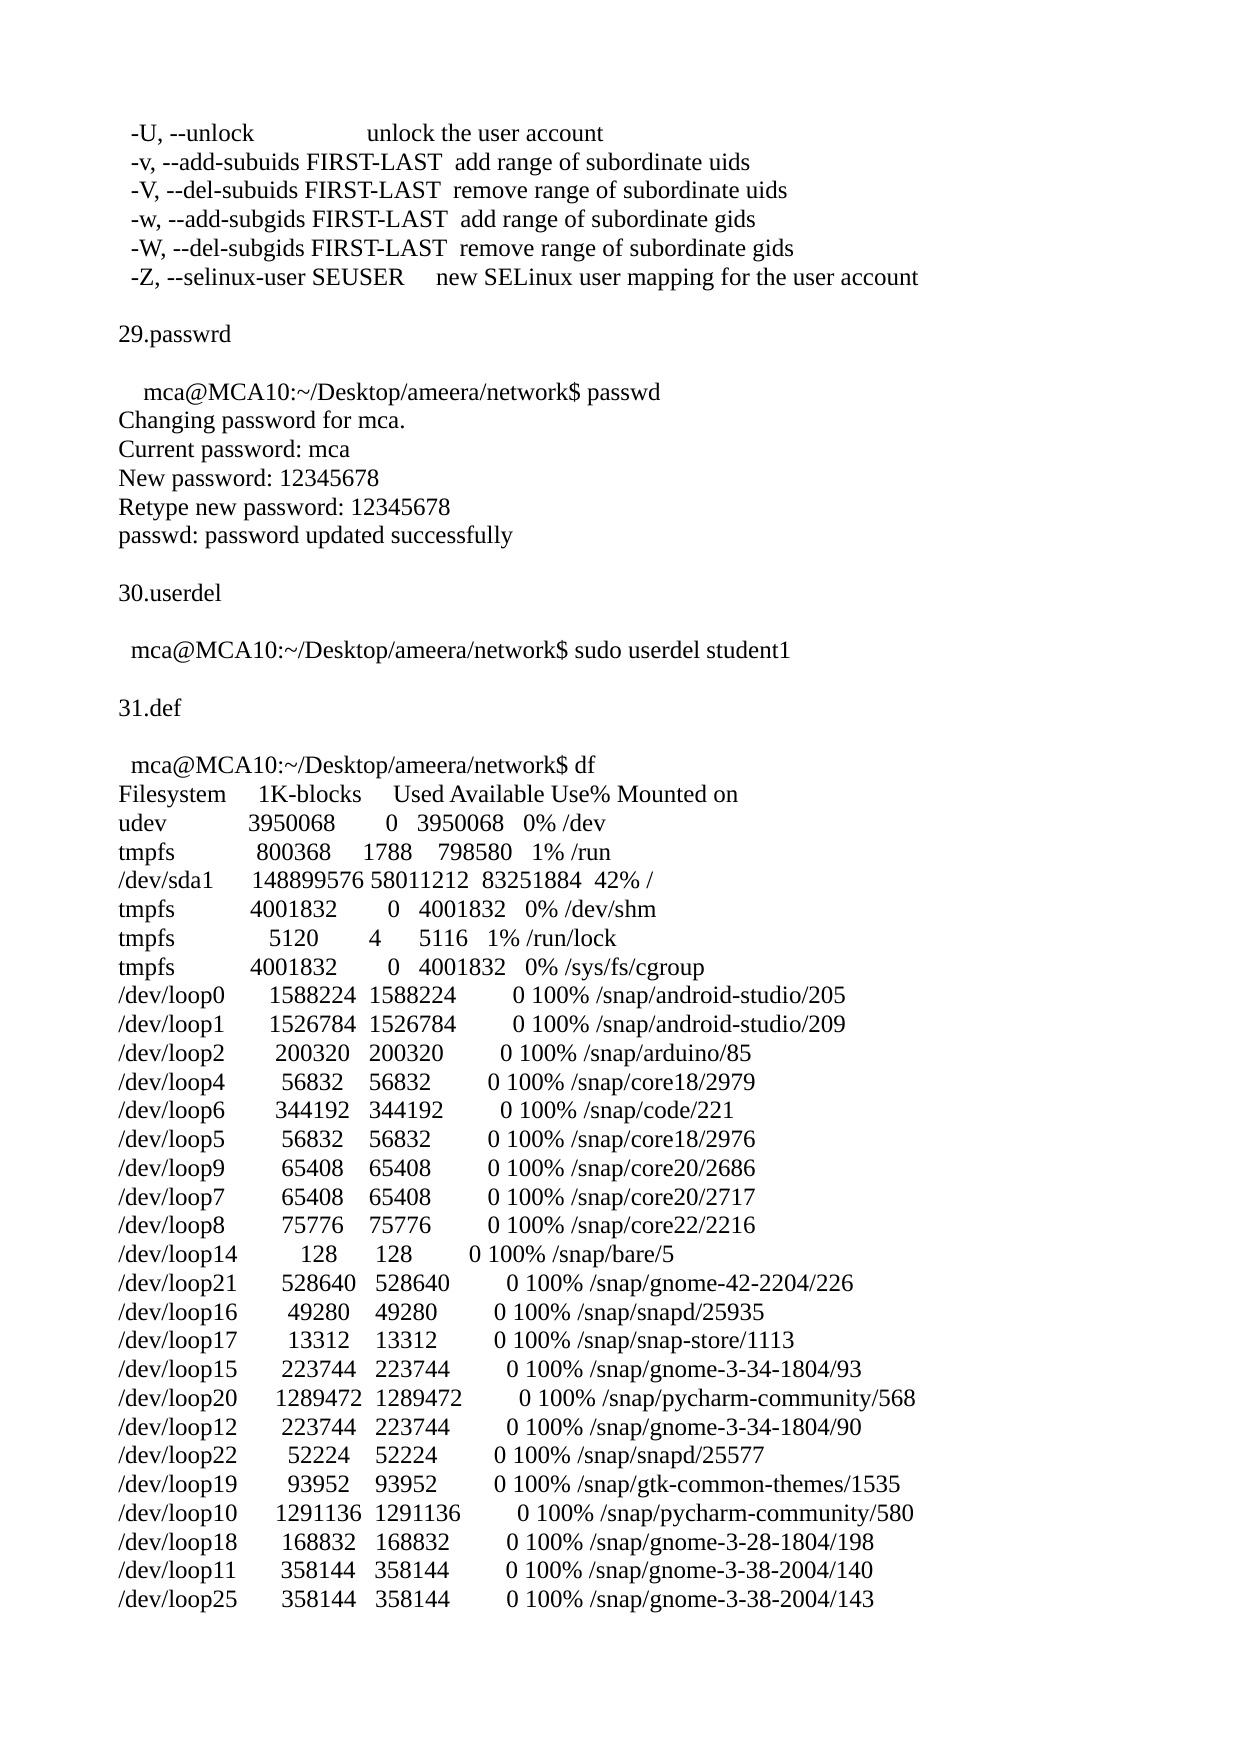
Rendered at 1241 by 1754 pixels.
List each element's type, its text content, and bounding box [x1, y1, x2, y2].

text 30.userdel [118, 578, 1122, 607]
text passwd: password updated successfully [118, 521, 1122, 549]
text -Z, --selinux-user SEUSER new SELinux user mapping for the user account [118, 262, 1122, 291]
text /dev/loop14 128 128 0 100% /snap/bare/5 [118, 1239, 1122, 1268]
text /dev/loop2 200320 200320 0 100% /snap/arduino/85 [118, 1038, 1122, 1067]
text /dev/loop17 13312 13312 0 100% /snap/snap-store/1113 [118, 1326, 1122, 1354]
text 31.def [118, 693, 1122, 722]
text New password: 12345678 [118, 463, 1122, 492]
text Current password: mca [118, 434, 1122, 463]
text /dev/loop25 358144 358144 0 100% /snap/gnome-3-38-2004/143 [118, 1584, 1122, 1613]
text /dev/loop1 1526784 1526784 0 100% /snap/android-studio/209 [118, 1009, 1122, 1038]
text /dev/loop4 56832 56832 0 100% /snap/core18/2979 [118, 1067, 1122, 1096]
text mca@MCA10:~/Desktop/ameera/network$ passwd [118, 377, 1122, 406]
text Retype new password: 12345678 [118, 492, 1122, 521]
text /dev/loop12 223744 223744 0 100% /snap/gnome-3-34-1804/90 [118, 1412, 1122, 1441]
text /dev/loop6 344192 344192 0 100% /snap/code/221 [118, 1096, 1122, 1124]
text -V, --del-subuids FIRST-LAST remove range of subordinate uids [118, 176, 1122, 204]
text Filesystem 1K-blocks Used Available Use% Mounted on [118, 779, 1122, 808]
text 29.passwrd [118, 319, 1122, 348]
text /dev/loop7 65408 65408 0 100% /snap/core20/2717 [118, 1182, 1122, 1211]
text /dev/loop18 168832 168832 0 100% /snap/gnome-3-28-1804/198 [118, 1527, 1122, 1556]
text /dev/loop20 1289472 1289472 0 100% /snap/pycharm-community/568 [118, 1383, 1122, 1412]
text /dev/loop21 528640 528640 0 100% /snap/gnome-42-2204/226 [118, 1268, 1122, 1297]
text /dev/loop0 1588224 1588224 0 100% /snap/android-studio/205 [118, 981, 1122, 1009]
text /dev/loop10 1291136 1291136 0 100% /snap/pycharm-community/580 [118, 1498, 1122, 1527]
text tmpfs 800368 1788 798580 1% /run [118, 837, 1122, 866]
text /dev/loop9 65408 65408 0 100% /snap/core20/2686 [118, 1153, 1122, 1182]
text Changing password for mca. [118, 406, 1122, 434]
text /dev/sda1 148899576 58011212 83251884 42% / [118, 866, 1122, 894]
text tmpfs 4001832 0 4001832 0% /dev/shm [118, 894, 1122, 923]
text /dev/loop11 358144 358144 0 100% /snap/gnome-3-38-2004/140 [118, 1556, 1122, 1584]
text /dev/loop22 52224 52224 0 100% /snap/snapd/25577 [118, 1441, 1122, 1469]
text /dev/loop19 93952 93952 0 100% /snap/gtk-common-themes/1535 [118, 1469, 1122, 1498]
text -w, --add-subgids FIRST-LAST add range of subordinate gids [118, 204, 1122, 233]
text udev 3950068 0 3950068 0% /dev [118, 808, 1122, 837]
text mca@MCA10:~/Desktop/ameera/network$ df [118, 751, 1122, 779]
text tmpfs 5120 4 5116 1% /run/lock [118, 923, 1122, 952]
text tmpfs 4001832 0 4001832 0% /sys/fs/cgroup [118, 952, 1122, 981]
text -v, --add-subuids FIRST-LAST add range of subordinate uids [118, 147, 1122, 176]
text /dev/loop5 56832 56832 0 100% /snap/core18/2976 [118, 1124, 1122, 1153]
text -U, --unlock unlock the user account [118, 118, 1122, 147]
text /dev/loop15 223744 223744 0 100% /snap/gnome-3-34-1804/93 [118, 1354, 1122, 1383]
text /dev/loop8 75776 75776 0 100% /snap/core22/2216 [118, 1211, 1122, 1239]
text -W, --del-subgids FIRST-LAST remove range of subordinate gids [118, 233, 1122, 262]
text /dev/loop16 49280 49280 0 100% /snap/snapd/25935 [118, 1297, 1122, 1326]
text mca@MCA10:~/Desktop/ameera/network$ sudo userdel student1 [118, 636, 1122, 664]
